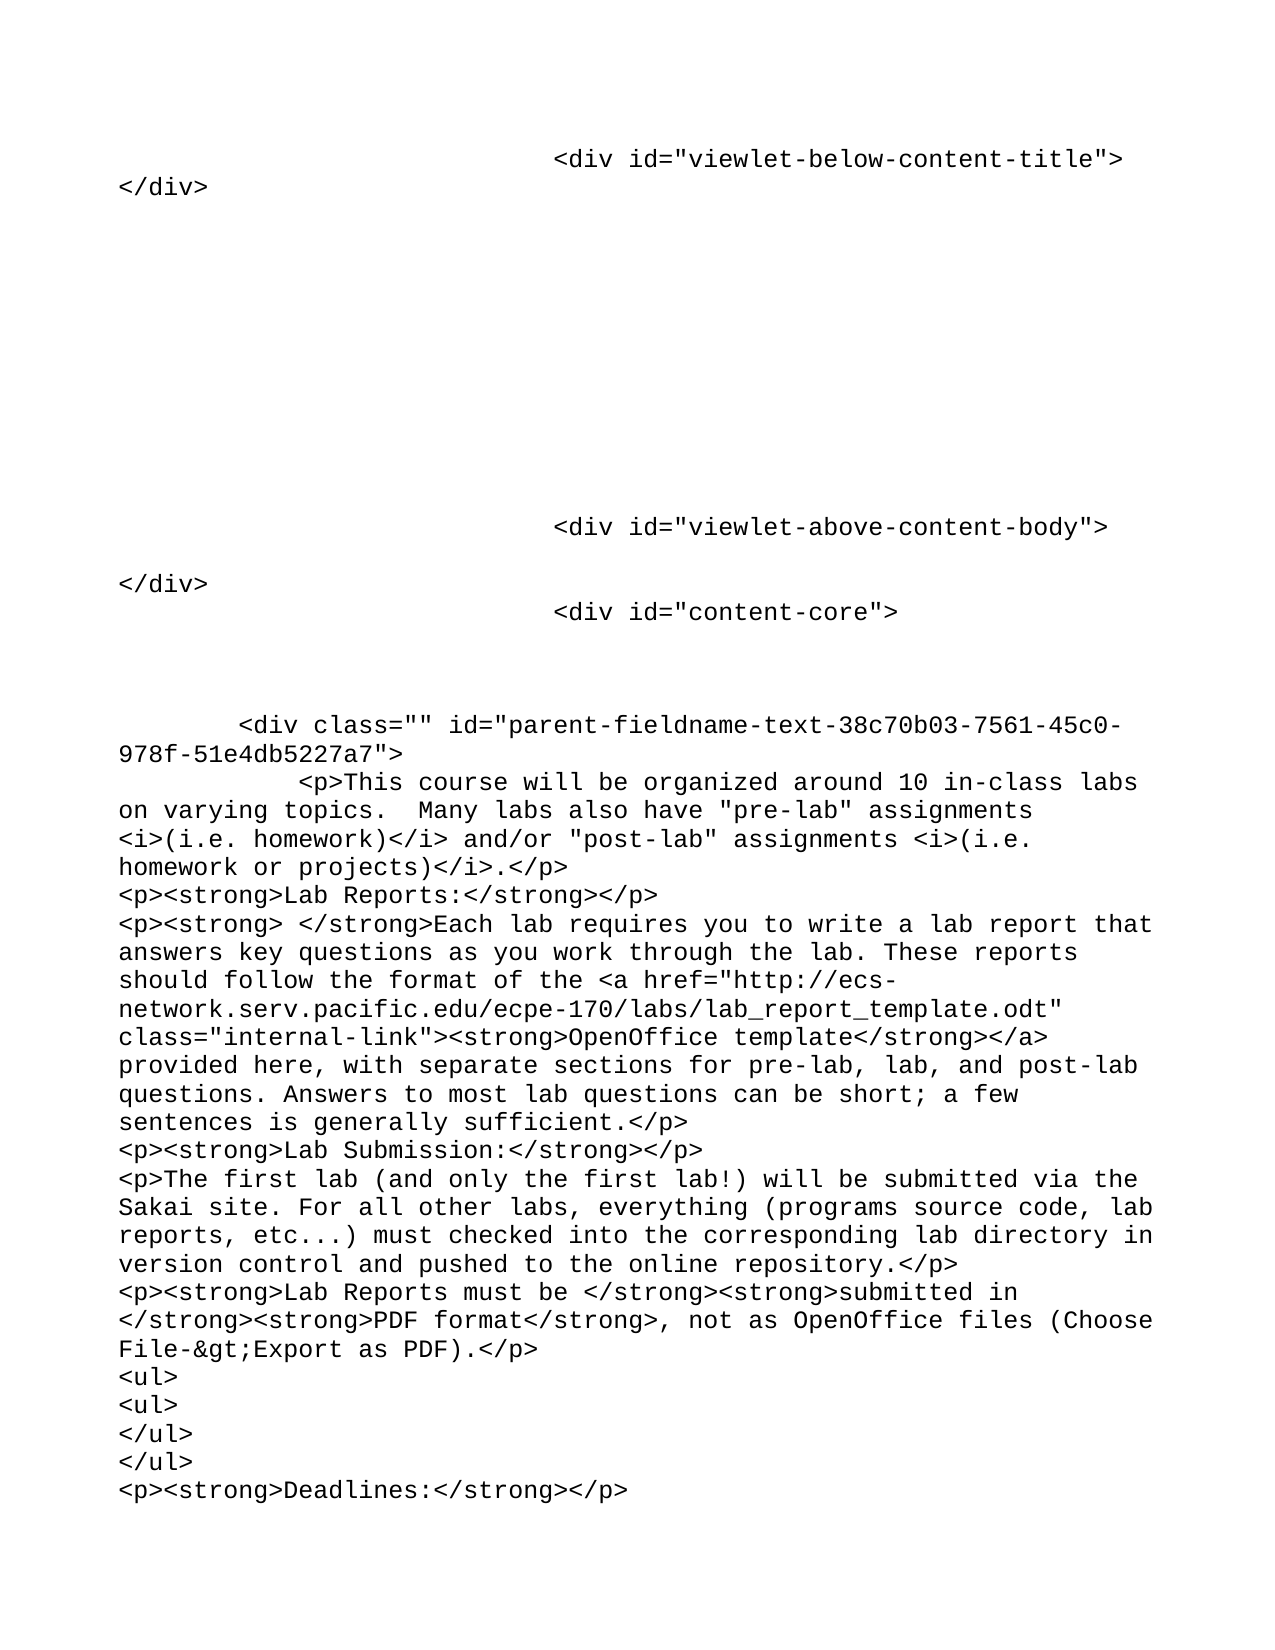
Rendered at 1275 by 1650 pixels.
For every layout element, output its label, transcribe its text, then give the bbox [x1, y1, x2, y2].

text <ul> [118, 1365, 1157, 1393]
text <div class="" id="parent-fieldname-text-38c70b03-7561-45c0-978f-51e4db5227a7"> [118, 713, 1157, 770]
text <p><strong> </strong>Each lab requires you to write a lab report that answers key questions as you work through the lab. These reports should follow the format of the <a href="http://ecs-network.serv.pacific.edu/ecpe-170/labs/lab_report_template.odt" class="internal-link"><strong>OpenOffice template</strong></a> provided here, with separate sections for pre-lab, lab, and post-lab questions. Answers to most lab questions can be short; a few sentences is generally sufficient.</p> [118, 911, 1157, 1138]
text <p><strong>Deadlines:</strong></p> [118, 1478, 1157, 1506]
text </div> [118, 175, 1157, 203]
text <div id="viewlet-above-content-body"> [118, 515, 1157, 543]
text <ul> [118, 1393, 1157, 1421]
text </ul> [118, 1421, 1157, 1450]
text </div> [118, 571, 1157, 600]
text </ul> [118, 1450, 1157, 1478]
text <div id="viewlet-below-content-title"> [118, 146, 1157, 175]
text <div id="content-core"> [118, 600, 1157, 628]
text <p><strong>Lab Submission:</strong></p> [118, 1138, 1157, 1166]
text <p>The first lab (and only the first lab!) will be submitted via the Sakai site. For all other labs, everything (programs source code, lab reports, etc...) must checked into the corresponding lab directory in version control and pushed to the online repository.</p> [118, 1166, 1157, 1280]
text <p><strong>Lab Reports must be </strong><strong>submitted in </strong><strong>PDF format</strong>, not as OpenOffice files (Choose File-&gt;Export as PDF).</p> [118, 1280, 1157, 1365]
text <p><strong>Lab Reports:</strong></p> [118, 883, 1157, 911]
text <p>This course will be organized around 10 in-class labs on varying topics. Many labs also have "pre-lab" assignments <i>(i.e. homework)</i> and/or "post-lab" assignments <i>(i.e. homework or projects)</i>.</p> [118, 770, 1157, 883]
